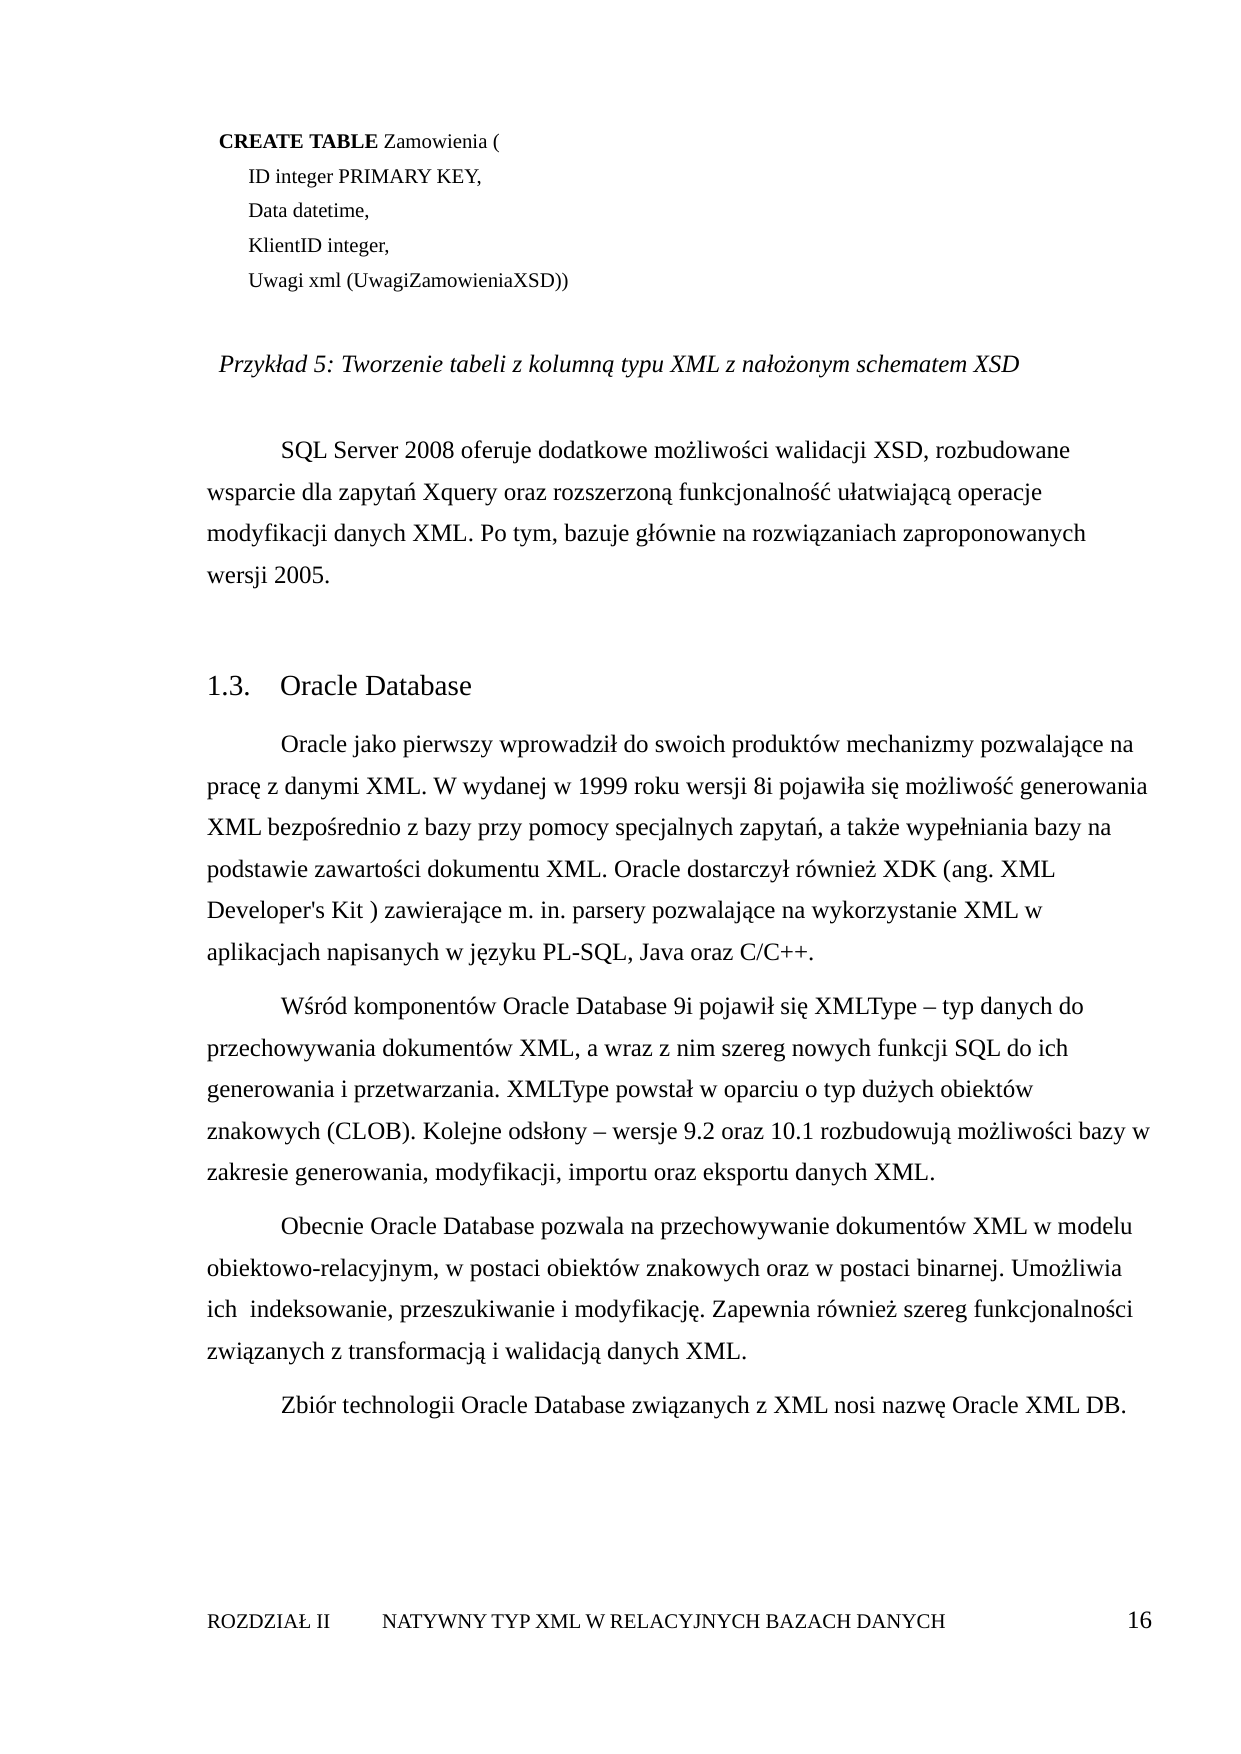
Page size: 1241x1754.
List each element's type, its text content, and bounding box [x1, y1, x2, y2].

text KlientID integer, [218, 234, 1022, 257]
text Data datetime, [218, 199, 1022, 222]
text Zbiór technologii Oracle Database związanych z XML nosi nazwę Oracle XML DB. [207, 1391, 1152, 1419]
subtitle Oracle Database [207, 669, 1152, 702]
text Wśród komponentów Oracle Database 9i pojawił się XMLType – typ danych do przechowywania dokumentów XML, a wraz z nim szereg nowych funkcji SQL do ich generowania i przetwarzania. XMLType powstał w oparciu o typ dużych obiektów znakowych (CLOB). Kolejne odsłony – wersje 9.2 oraz 10.1 rozbudowują możliwości bazy w zakresie generowania, modyfikacji, importu oraz eksportu danych XML. [207, 992, 1152, 1186]
text Oracle jako pierwszy wprowadził do swoich produktów mechanizmy pozwalające na pracę z danymi XML. W wydanej w 1999 roku wersji 8i pojawiła się możliwość generowania XML bezpośrednio z bazy przy pomocy specjalnych zapytań, a także wypełniania bazy na podstawie zawartości dokumentu XML. Oracle dostarczył również XDK (ang. XML Developer's Kit ) zawierające m. in. parsery pozwalające na wykorzystanie XML w aplikacjach napisanych w języku PL-SQL, Java oraz C/C++. [207, 730, 1152, 966]
text Uwagi xml (UwagiZamowieniaXSD)) [218, 269, 1022, 292]
text CREATE TABLE Zamowienia ( [218, 130, 1022, 153]
text Obecnie Oracle Database pozwala na przechowywanie dokumentów XML w modelu obiektowo-relacyjnym, w postaci obiektów znakowych oraz w postaci binarnej. Umożliwia ich indeksowanie, przeszukiwanie i modyfikację. Zapewnia również szereg funkcjonalności związanych z transformacją i walidacją danych XML. [207, 1212, 1152, 1365]
text Przykład 5: Tworzenie tabeli z kolumną typu XML z nałożonym schematem XSD [218, 351, 1022, 378]
text ID integer PRIMARY KEY, [218, 165, 1022, 188]
text SQL Server 2008 oferuje dodatkowe możliwości walidacji XSD, rozbudowane wsparcie dla zapytań Xquery oraz rozszerzoną funkcjonalność ułatwiającą operacje modyfikacji danych XML. Po tym, bazuje głównie na rozwiązaniach zaproponowanych wersji 2005. [207, 436, 1152, 589]
